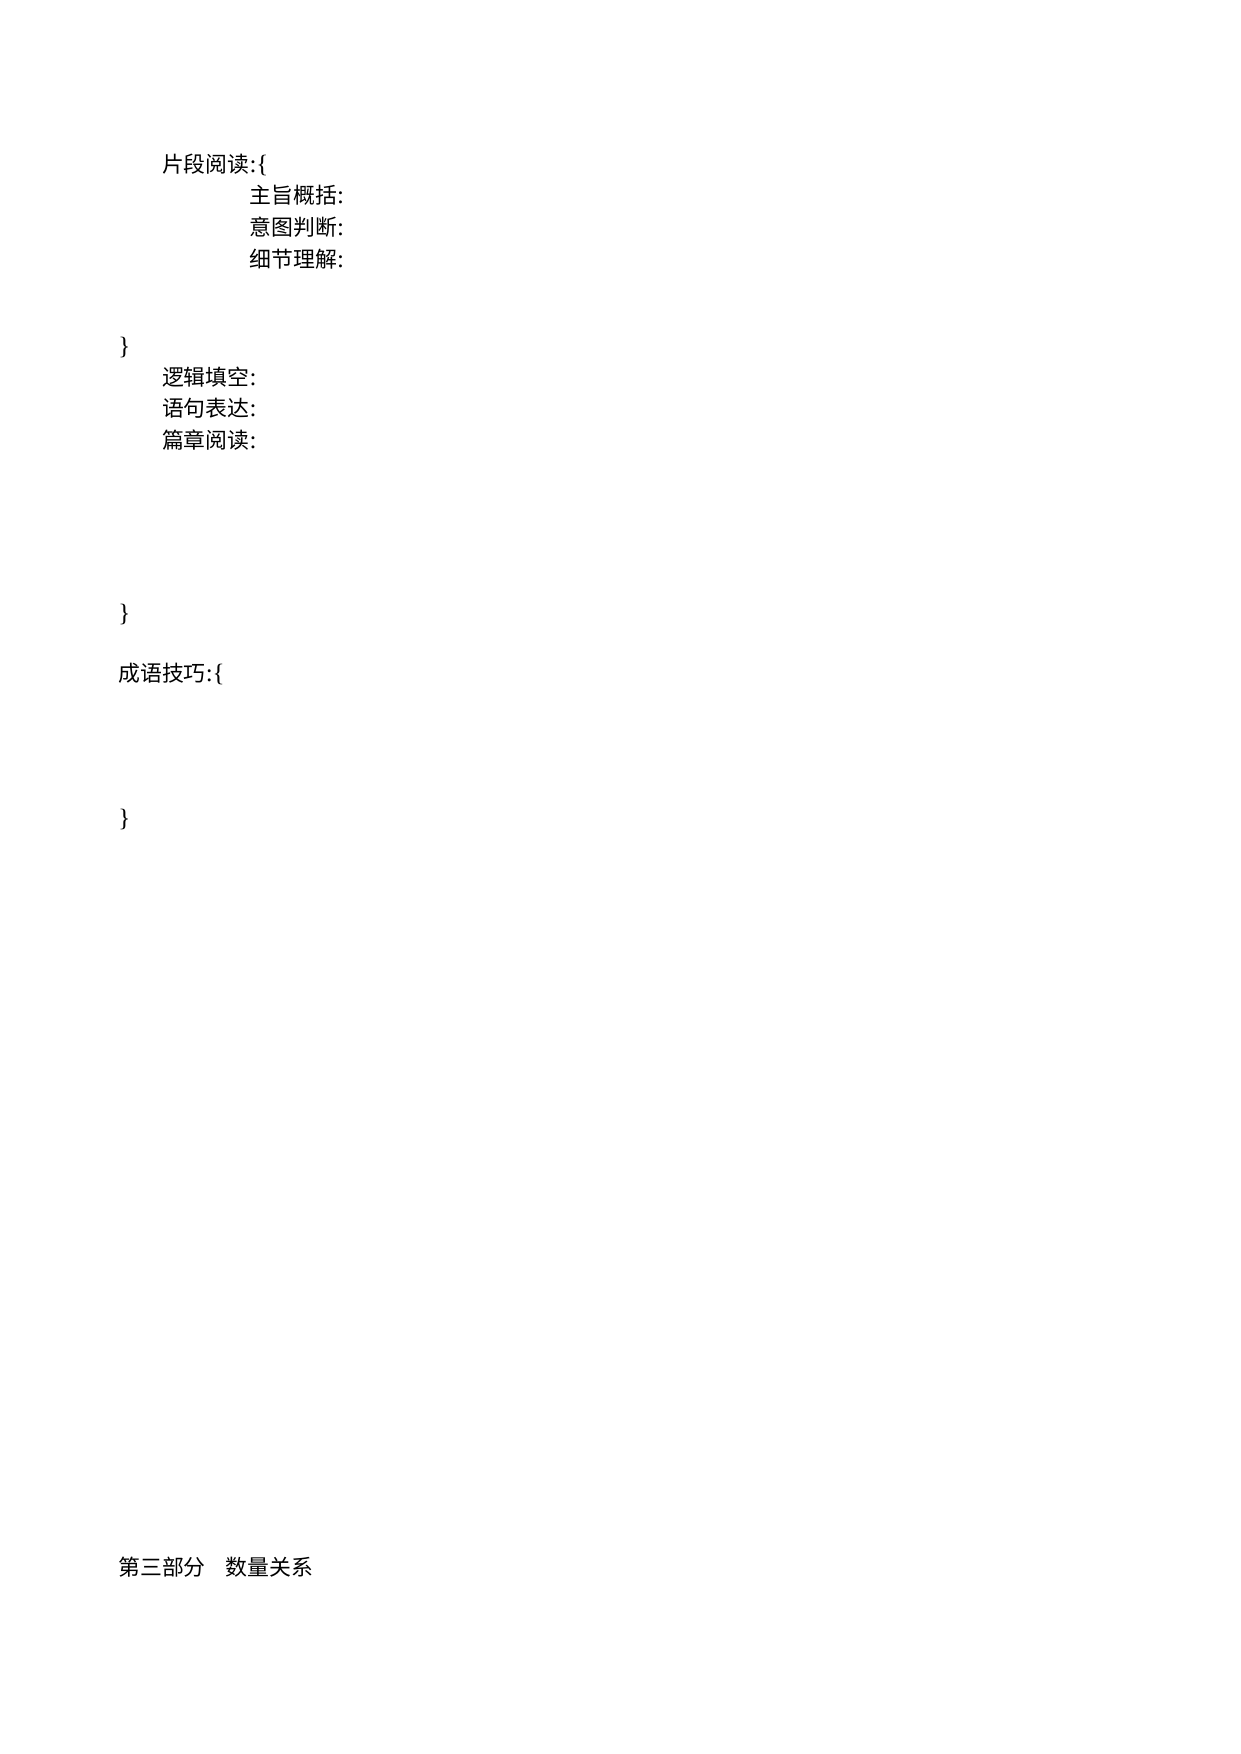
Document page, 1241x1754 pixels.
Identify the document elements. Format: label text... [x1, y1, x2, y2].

text } [118, 803, 1122, 831]
text 语句表达: [118, 391, 1122, 423]
text 第三部分 数量关系 [118, 1550, 1122, 1582]
text 细节理解: [118, 242, 1122, 273]
text 主旨概括: [118, 178, 1122, 210]
text } [118, 331, 1122, 360]
text } [118, 598, 1122, 627]
text 意图判断: [118, 210, 1122, 242]
text 成语技巧:{ [118, 656, 1122, 688]
text 片段阅读:{ [118, 147, 1122, 178]
text 篇章阅读: [118, 423, 1122, 455]
text 逻辑填空: [118, 360, 1122, 391]
